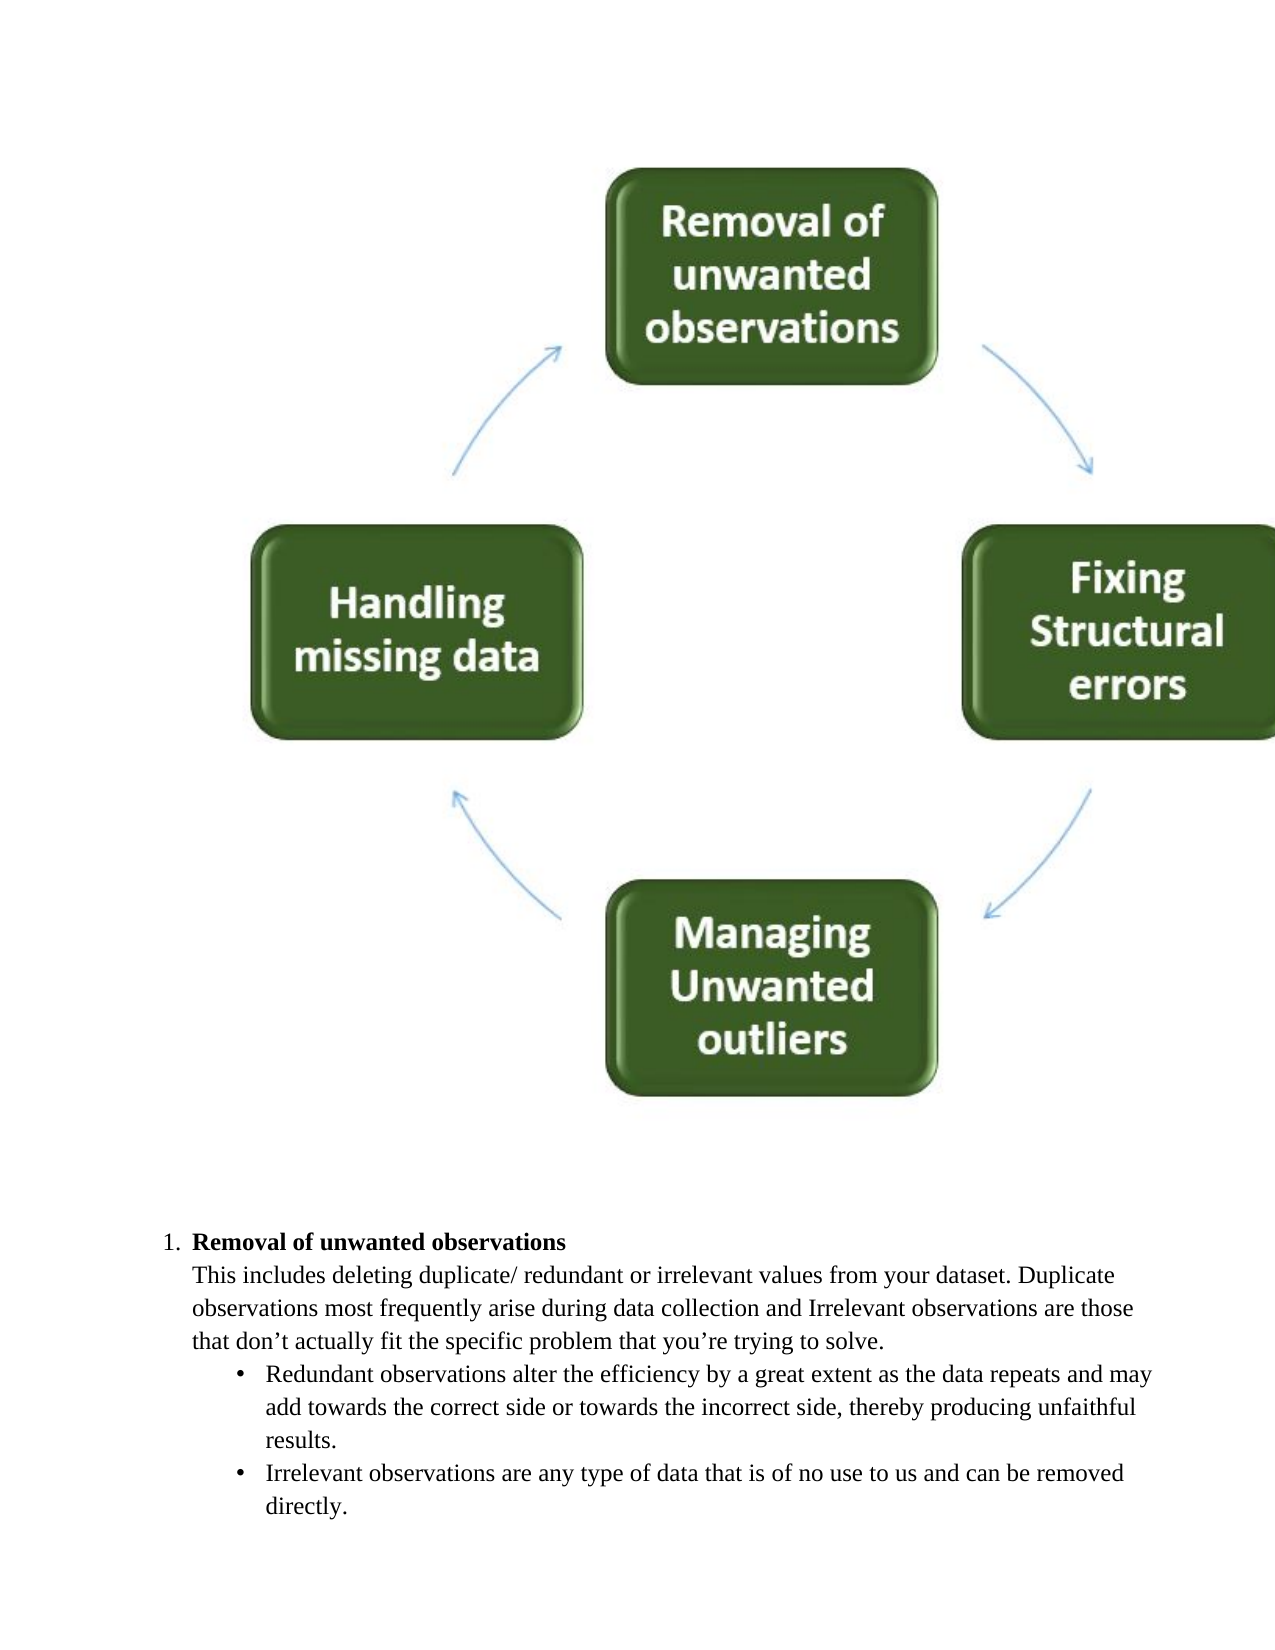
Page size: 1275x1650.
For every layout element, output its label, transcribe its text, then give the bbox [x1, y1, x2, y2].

list Removal of unwanted observations This includes deleting duplicate/ redundant or irrelevant values from your dataset. Duplicate observations most frequently arise during data collection and Irrelevant observations are those that don’t actually fit the specific problem that you’re trying to solve. [162, 1227, 1157, 1354]
list Redundant observations alter the efficiency by a great extent as the data repeats and may add towards the correct side or towards the incorrect side, thereby producing unfaithful results. [236, 1359, 1157, 1454]
list Irrelevant observations are any type of data that is of no use to us and can be removed directly. [236, 1458, 1157, 1520]
picture [118, 118, 1275, 1161]
